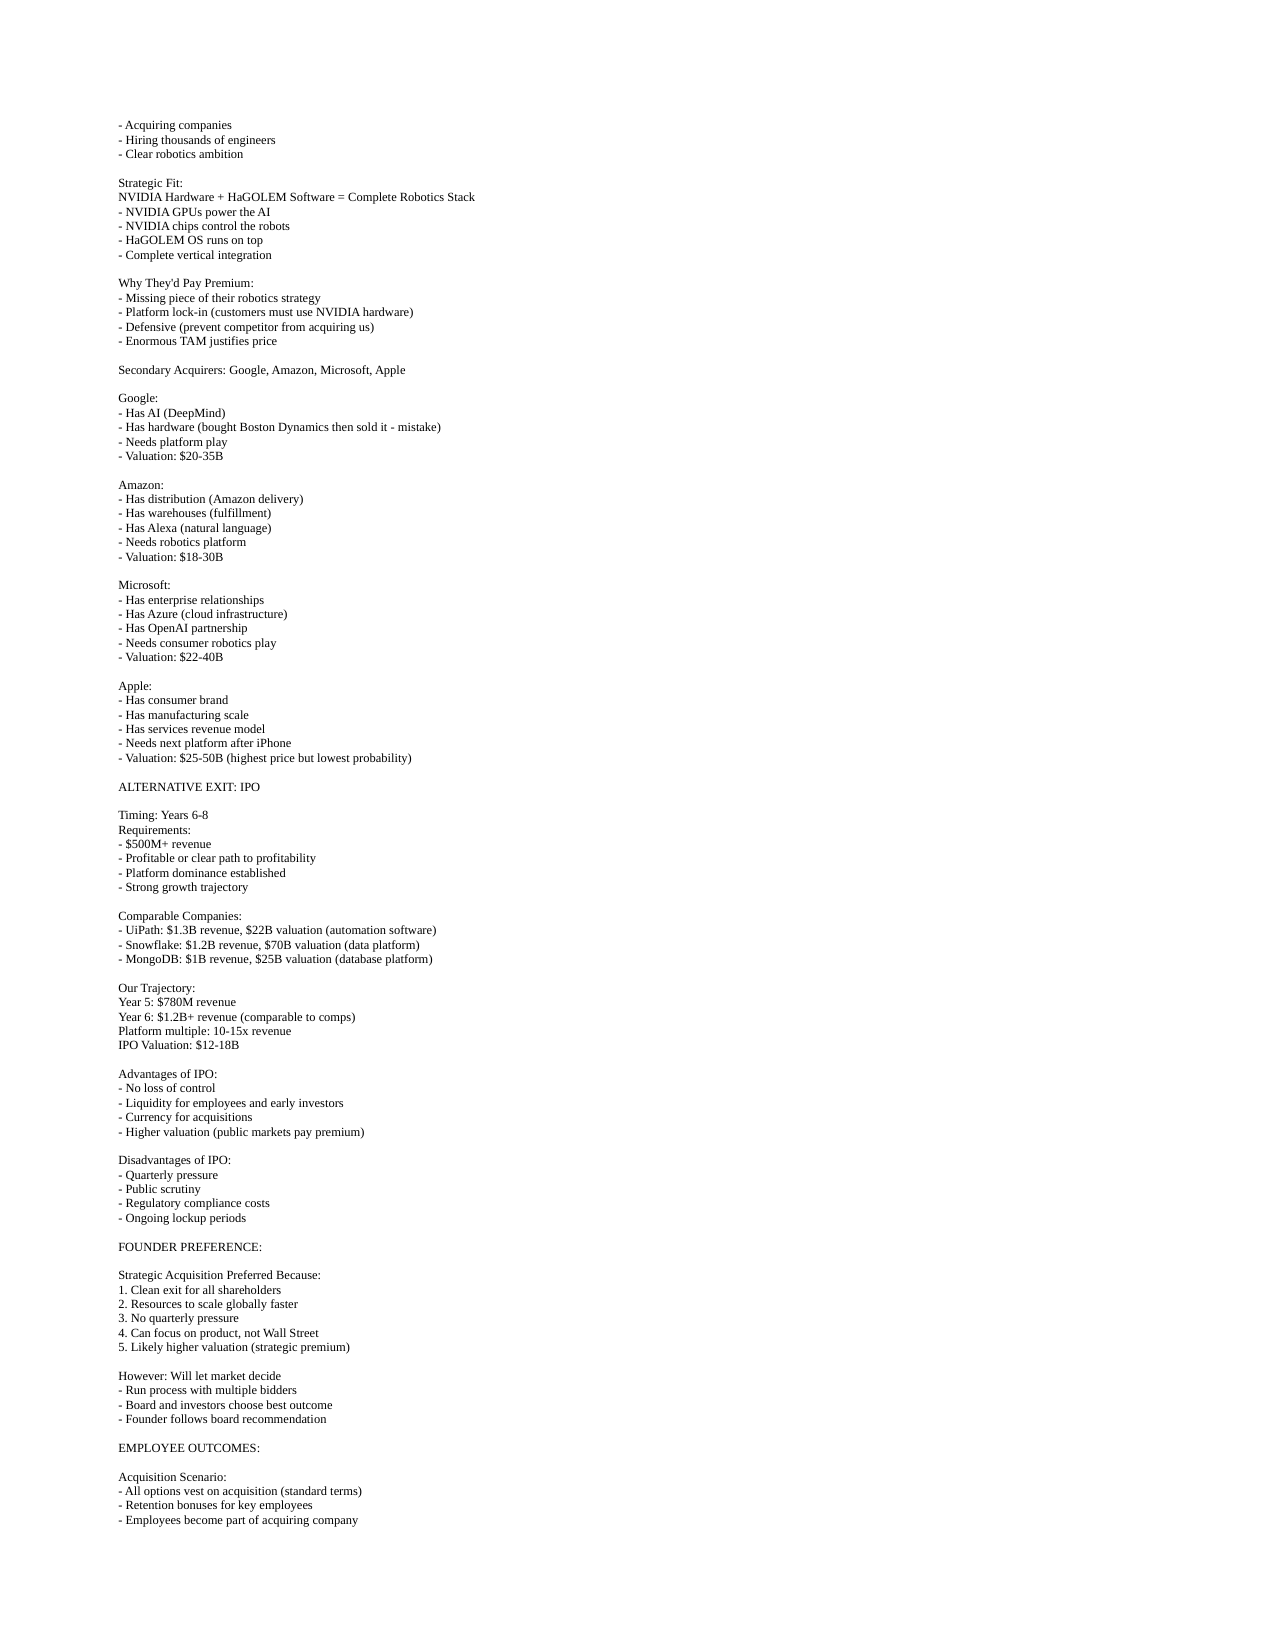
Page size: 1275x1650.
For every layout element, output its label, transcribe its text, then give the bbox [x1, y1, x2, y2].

text - NVIDIA GPUs power the AI [118, 204, 1157, 219]
text - Quarterly pressure [118, 1167, 1157, 1182]
text Comparable Companies: [118, 909, 1157, 923]
text - No loss of control [118, 1081, 1157, 1096]
text Microsoft: [118, 578, 1157, 592]
text - Has Alexa (natural language) [118, 521, 1157, 535]
text - Liquidity for employees and early investors [118, 1096, 1157, 1110]
text - Has services revenue model [118, 722, 1157, 736]
text - Has warehouses (fulfillment) [118, 506, 1157, 521]
text Amazon: [118, 477, 1157, 492]
text - Hiring thousands of engineers [118, 132, 1157, 147]
text - Enormous TAM justifies price [118, 334, 1157, 348]
text ALTERNATIVE EXIT: IPO [118, 779, 1157, 794]
text - Board and investors choose best outcome [118, 1397, 1157, 1412]
text - Complete vertical integration [118, 247, 1157, 262]
text However: Will let market decide [118, 1369, 1157, 1383]
text - Platform lock-in (customers must use NVIDIA hardware) [118, 305, 1157, 319]
text - Defensive (prevent competitor from acquiring us) [118, 319, 1157, 334]
text 3. No quarterly pressure [118, 1311, 1157, 1326]
text - Has Azure (cloud infrastructure) [118, 607, 1157, 621]
text - Snowflake: $1.2B revenue, $70B valuation (data platform) [118, 937, 1157, 952]
text IPO Valuation: $12-18B [118, 1038, 1157, 1052]
text - Needs platform play [118, 434, 1157, 449]
text - Employees become part of acquiring company [118, 1512, 1157, 1527]
text - Ongoing lockup periods [118, 1211, 1157, 1225]
text EMPLOYEE OUTCOMES: [118, 1441, 1157, 1455]
text - Valuation: $18-30B [118, 549, 1157, 564]
text Advantages of IPO: [118, 1067, 1157, 1081]
text Secondary Acquirers: Google, Amazon, Microsoft, Apple [118, 362, 1157, 377]
text - HaGOLEM OS runs on top [118, 233, 1157, 247]
text - Has manufacturing scale [118, 707, 1157, 722]
text - Platform dominance established [118, 866, 1157, 880]
text - Has distribution (Amazon delivery) [118, 492, 1157, 506]
text NVIDIA Hardware + HaGOLEM Software = Complete Robotics Stack [118, 190, 1157, 204]
text Google: [118, 391, 1157, 406]
text - Has AI (DeepMind) [118, 406, 1157, 420]
text 5. Likely higher valuation (strategic premium) [118, 1340, 1157, 1354]
text Requirements: [118, 822, 1157, 837]
text 1. Clean exit for all shareholders [118, 1282, 1157, 1297]
text - $500M+ revenue [118, 837, 1157, 851]
text - Needs robotics platform [118, 535, 1157, 549]
text FOUNDER PREFERENCE: [118, 1239, 1157, 1254]
text Strategic Fit: [118, 176, 1157, 190]
text 2. Resources to scale globally faster [118, 1297, 1157, 1311]
text - Retention bonuses for key employees [118, 1498, 1157, 1512]
text - Public scrutiny [118, 1182, 1157, 1196]
text - Has hardware (bought Boston Dynamics then sold it - mistake) [118, 420, 1157, 434]
text - Clear robotics ambition [118, 147, 1157, 161]
text - Valuation: $25-50B (highest price but lowest probability) [118, 751, 1157, 765]
text - All options vest on acquisition (standard terms) [118, 1484, 1157, 1498]
text - Profitable or clear path to profitability [118, 851, 1157, 866]
text Our Trajectory: [118, 981, 1157, 995]
text Strategic Acquisition Preferred Because: [118, 1268, 1157, 1282]
text - Run process with multiple bidders [118, 1383, 1157, 1397]
text - Founder follows board recommendation [118, 1412, 1157, 1426]
text - NVIDIA chips control the robots [118, 219, 1157, 233]
text - Needs next platform after iPhone [118, 736, 1157, 751]
text - Valuation: $22-40B [118, 650, 1157, 664]
text - Acquiring companies [118, 118, 1157, 132]
text - Strong growth trajectory [118, 880, 1157, 894]
text - Missing piece of their robotics strategy [118, 291, 1157, 305]
text Apple: [118, 679, 1157, 693]
text Year 6: $1.2B+ revenue (comparable to comps) [118, 1009, 1157, 1024]
text - Has enterprise relationships [118, 592, 1157, 607]
text - UiPath: $1.3B revenue, $22B valuation (automation software) [118, 923, 1157, 937]
text Why They'd Pay Premium: [118, 276, 1157, 291]
text - Currency for acquisitions [118, 1110, 1157, 1124]
text - Has OpenAI partnership [118, 621, 1157, 636]
text Acquisition Scenario: [118, 1469, 1157, 1484]
text - Regulatory compliance costs [118, 1196, 1157, 1211]
text - Higher valuation (public markets pay premium) [118, 1124, 1157, 1139]
text - MongoDB: $1B revenue, $25B valuation (database platform) [118, 952, 1157, 966]
text Timing: Years 6-8 [118, 808, 1157, 822]
text Year 5: $780M revenue [118, 995, 1157, 1009]
text Disadvantages of IPO: [118, 1153, 1157, 1167]
text - Needs consumer robotics play [118, 636, 1157, 650]
text 4. Can focus on product, not Wall Street [118, 1326, 1157, 1340]
text Platform multiple: 10-15x revenue [118, 1024, 1157, 1038]
text - Has consumer brand [118, 693, 1157, 707]
text - Valuation: $20-35B [118, 449, 1157, 463]
